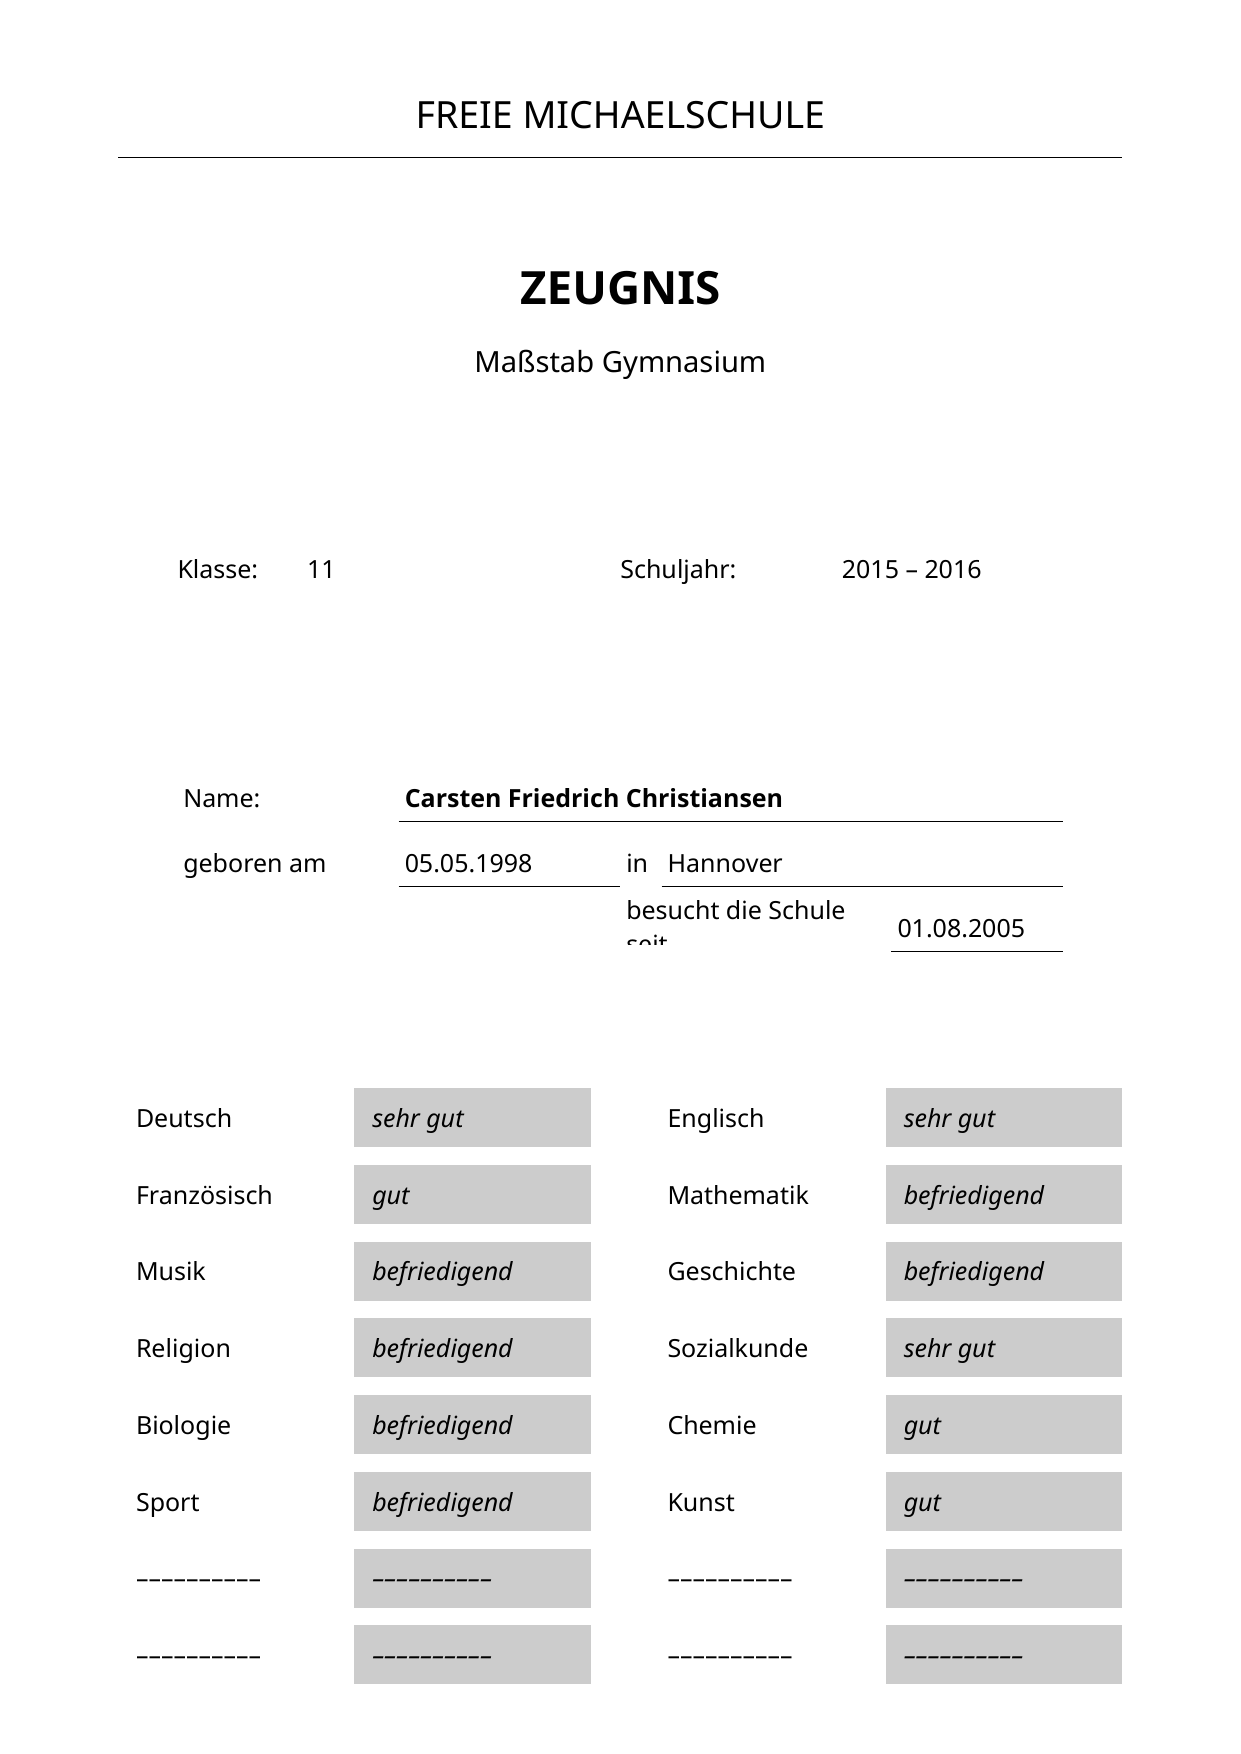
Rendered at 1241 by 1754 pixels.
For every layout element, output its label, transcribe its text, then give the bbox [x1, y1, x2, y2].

table_cell [650, 1147, 886, 1165]
table_cell Religion [118, 1318, 354, 1377]
table_cell [118, 1531, 354, 1549]
table_cell [591, 1454, 649, 1472]
table_cell [591, 1242, 649, 1301]
table_cell geboren am [177, 821, 398, 886]
table_cell befriedigend [354, 1242, 591, 1301]
table_cell [886, 1608, 1122, 1625]
table_cell [886, 1301, 1122, 1318]
table_header [591, 1088, 649, 1147]
table_cell [118, 1224, 354, 1242]
table_cell [591, 1395, 649, 1454]
title ZEUGNIS [118, 255, 1122, 318]
table_cell [886, 1531, 1122, 1549]
table_cell Musik [118, 1242, 354, 1301]
table_cell [354, 1224, 591, 1242]
table_cell besucht die Schule seit [620, 886, 891, 951]
table_cell sehr gut [886, 1318, 1122, 1377]
table_cell [591, 1147, 649, 1165]
table_cell [118, 1147, 354, 1165]
table_cell [354, 1454, 591, 1472]
table_cell 01.08.2005 [891, 887, 1063, 951]
table_cell [650, 1224, 886, 1242]
table_cell [591, 1301, 649, 1318]
table_header sehr gut [886, 1088, 1122, 1147]
table_header Schuljahr: [620, 551, 842, 585]
table_cell Kunst [650, 1472, 886, 1531]
table_cell –––––––––– [886, 1549, 1122, 1608]
table_cell [118, 1454, 354, 1472]
table_cell [650, 1301, 886, 1318]
table_cell [591, 1531, 649, 1549]
table_cell –––––––––– [650, 1625, 886, 1684]
table_cell [650, 1378, 886, 1395]
table_cell –––––––––– [118, 1549, 354, 1608]
table_cell Geschichte [650, 1242, 886, 1301]
table_cell [650, 1454, 886, 1472]
table_cell –––––––––– [354, 1549, 591, 1608]
table_cell Hannover [662, 822, 1063, 886]
table_cell Sozialkunde [650, 1318, 886, 1377]
table_cell [886, 1378, 1122, 1395]
table_cell [591, 1549, 649, 1608]
table_header Deutsch [118, 1088, 354, 1147]
table_cell [354, 1378, 591, 1395]
table_cell 05.05.1998 [399, 822, 620, 886]
table_cell [591, 1318, 649, 1377]
table_header Englisch [650, 1088, 886, 1147]
text FREIE MICHAELSCHULE [118, 88, 1122, 139]
table_cell [591, 1224, 649, 1242]
table_header Carsten Friedrich Christiansen [399, 756, 1063, 821]
table_cell befriedigend [354, 1472, 591, 1531]
table_cell Französisch [118, 1165, 354, 1224]
table_cell Mathematik [650, 1165, 886, 1224]
table_header 11 [307, 551, 620, 585]
table_cell [886, 1224, 1122, 1242]
table_cell Biologie [118, 1395, 354, 1454]
table_cell gut [886, 1395, 1122, 1454]
table_cell befriedigend [354, 1395, 591, 1454]
table_cell gut [886, 1472, 1122, 1531]
table_cell befriedigend [354, 1318, 591, 1377]
table_cell –––––––––– [650, 1549, 886, 1608]
table_header Name: [177, 756, 398, 821]
table_cell [591, 1472, 649, 1531]
table_header 2015 – 2016 [842, 551, 1063, 585]
table_cell –––––––––– [118, 1625, 354, 1684]
table_cell [591, 1608, 649, 1625]
table_cell in [620, 822, 662, 886]
table_cell [177, 886, 398, 951]
table_cell [354, 1531, 591, 1549]
table_cell [886, 1454, 1122, 1472]
table_cell Sport [118, 1472, 354, 1531]
table_cell Chemie [650, 1395, 886, 1454]
table_cell [591, 1625, 649, 1684]
table_cell [650, 1531, 886, 1549]
table_cell [886, 1147, 1122, 1165]
table_cell [118, 1608, 354, 1625]
table_cell [354, 1147, 591, 1165]
table_cell gut [354, 1165, 591, 1224]
subtitle Maßstab Gymnasium [118, 341, 1122, 381]
table_cell [591, 1378, 649, 1395]
table_cell [118, 1378, 354, 1395]
table_cell [118, 1301, 354, 1318]
table_cell –––––––––– [886, 1625, 1122, 1684]
table_cell –––––––––– [354, 1625, 591, 1684]
table_cell [354, 1301, 591, 1318]
table_header Klasse: [177, 551, 307, 585]
table_cell befriedigend [886, 1165, 1122, 1224]
table_cell [650, 1608, 886, 1625]
table_cell [399, 887, 620, 951]
table_cell [591, 1165, 649, 1224]
table_cell befriedigend [886, 1242, 1122, 1301]
table_cell [354, 1608, 591, 1625]
table_header sehr gut [354, 1088, 591, 1147]
